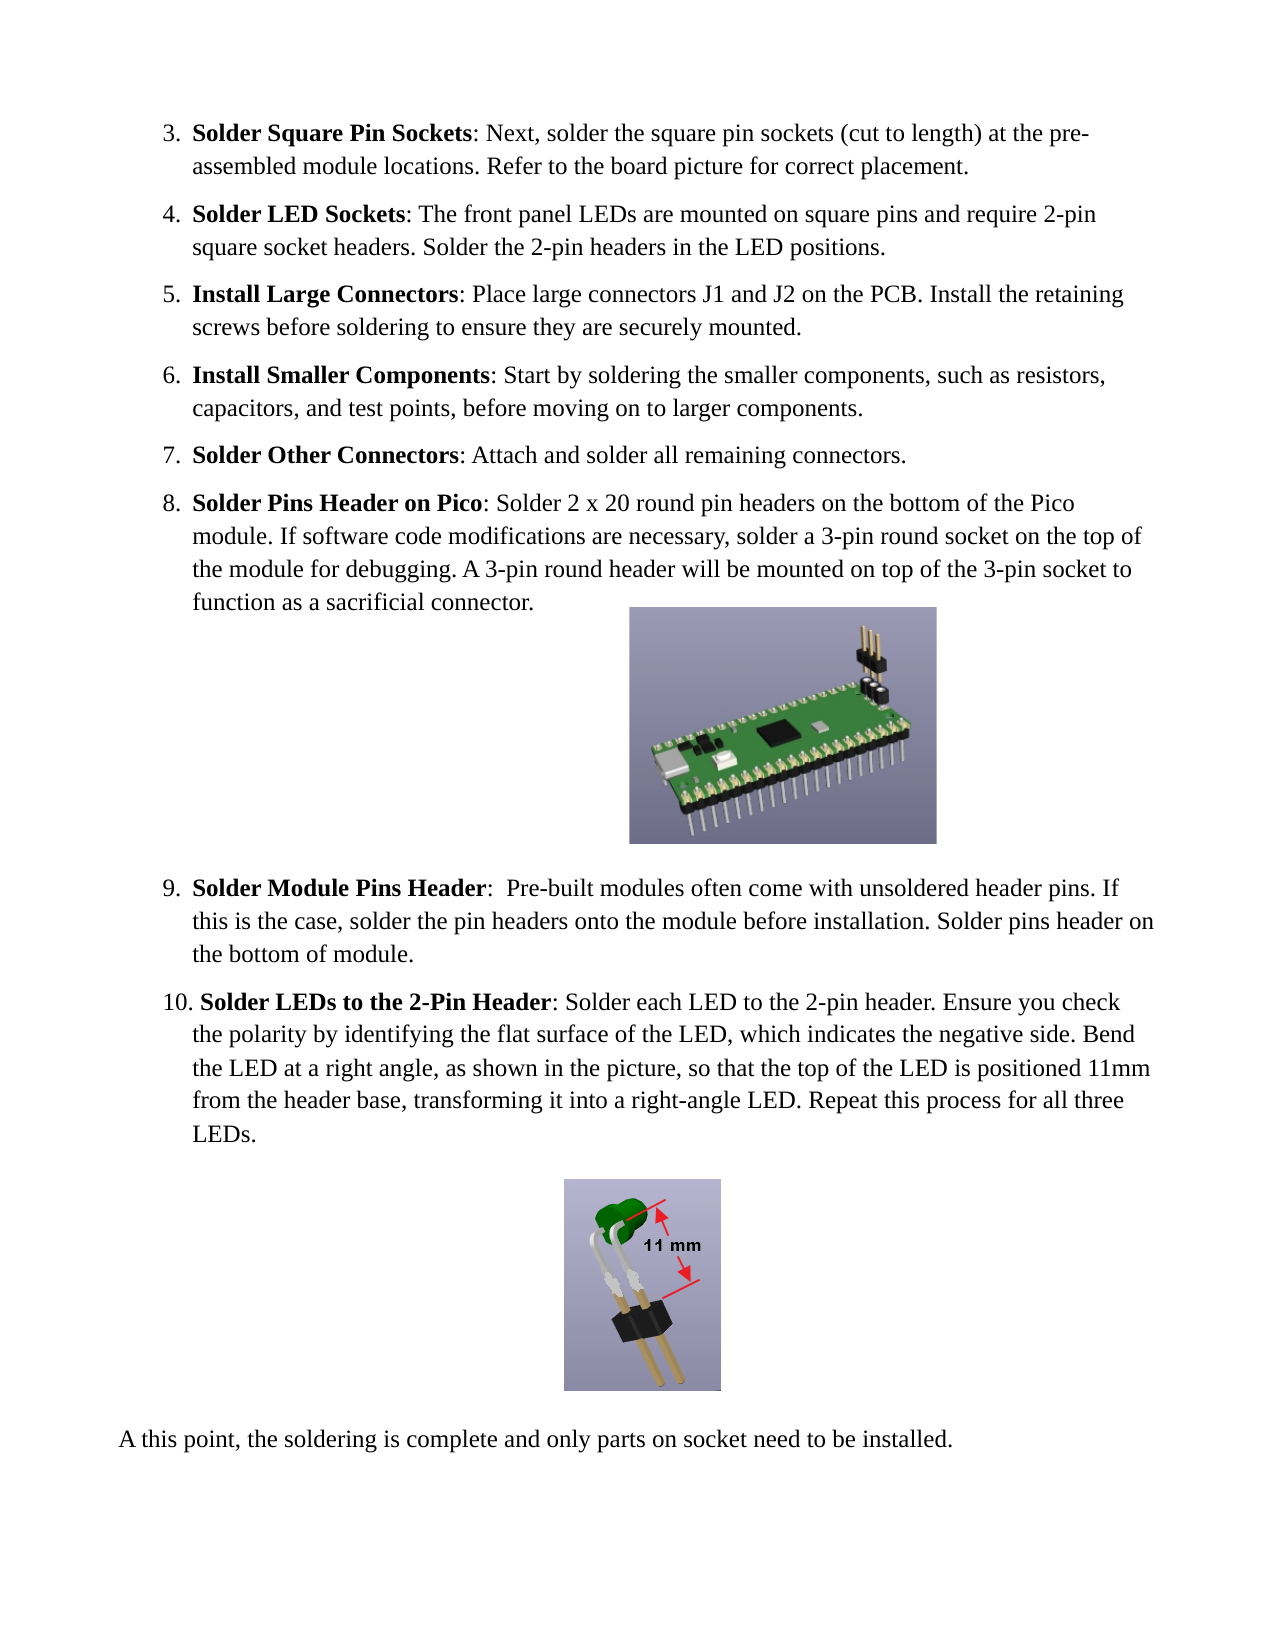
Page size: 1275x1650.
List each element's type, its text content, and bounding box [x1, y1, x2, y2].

picture [564, 1179, 721, 1391]
picture [629, 607, 937, 844]
list Solder LEDs to the 2-Pin Header: Solder each LED to the 2-pin header. Ensure you check the polarity by identifying the flat surface of the LED, which indicates the negative side. Bend the LED at a right angle, as shown in the picture, so that the top of the LED is positioned 11mm from the header base, transforming it into a right-angle LED. Repeat this process for all three LEDs. [162, 987, 1157, 1147]
list Solder LED Sockets: The front panel LEDs are mounted on square pins and require 2-pin square socket headers. Solder the 2-pin headers in the LED positions. [162, 199, 1157, 261]
list Solder Module Pins Header: Pre-built modules often come with unsoldered header pins. If this is the case, solder the pin headers onto the module before installation. Solder pins header on the bottom of module. [162, 873, 1157, 968]
list Install Smaller Components: Start by soldering the smaller components, such as resistors, capacitors, and test points, before moving on to larger components. [162, 360, 1157, 422]
text A this point, the soldering is complete and only parts on socket need to be installed. [118, 1424, 1157, 1453]
list Solder Square Pin Sockets: Next, solder the square pin sockets (cut to length) at the pre-assembled module locations. Refer to the board picture for correct placement. [162, 118, 1157, 180]
list Solder Pins Header on Pico: Solder 2 x 20 round pin headers on the bottom of the Pico module. If software code modifications are necessary, solder a 3-pin round socket on the top of the module for debugging. A 3-pin round header will be mounted on top of the 3-pin socket to function as a sacrificial connector. [162, 488, 1157, 616]
list Install Large Connectors: Place large connectors J1 and J2 on the PCB. Install the retaining screws before soldering to ensure they are securely mounted. [162, 279, 1157, 341]
list Solder Other Connectors: Attach and solder all remaining connectors. [162, 441, 1157, 469]
